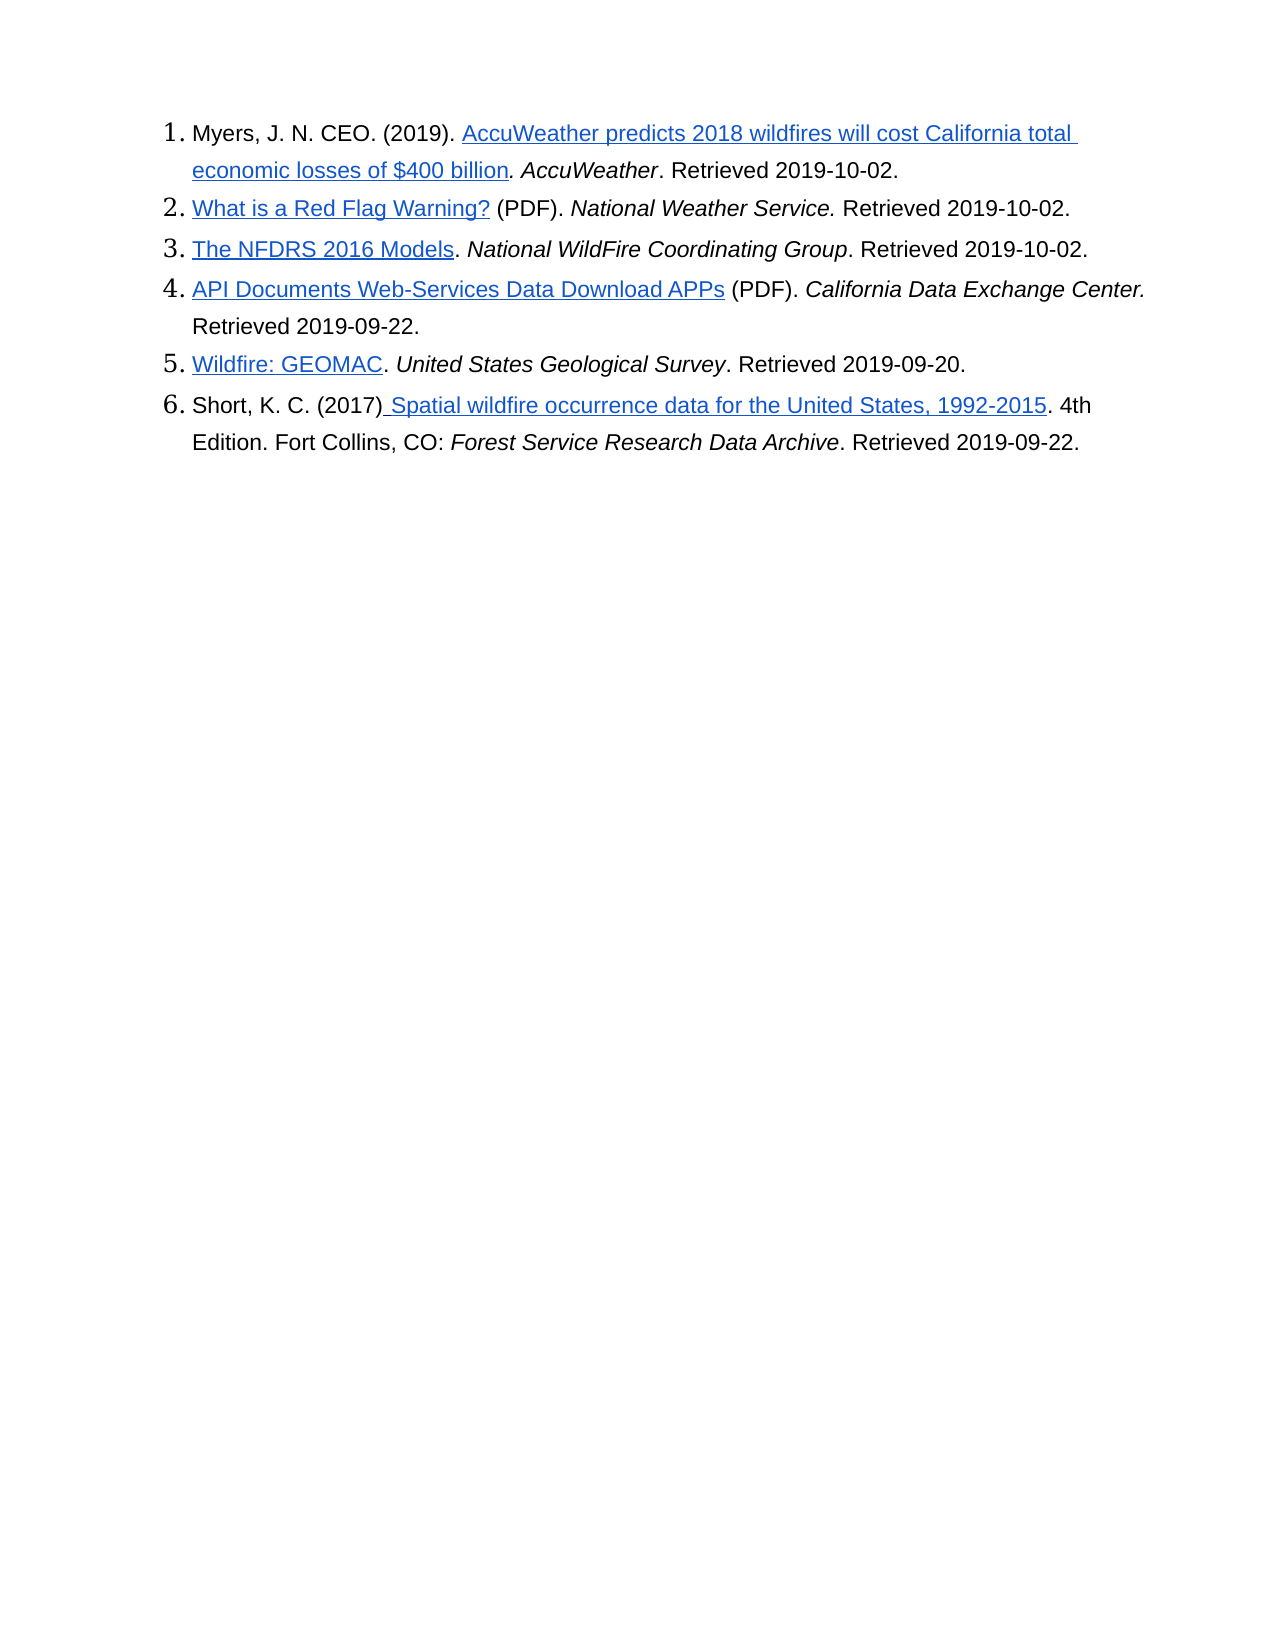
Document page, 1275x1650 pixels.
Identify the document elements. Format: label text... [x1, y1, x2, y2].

list Wildfire: GEOMAC. United States Geological Survey. Retrieved 2019-09-20. [162, 349, 1157, 379]
list API Documents Web-Services Data Download APPs (PDF). California Data Exchange Center. Retrieved 2019-09-22. [162, 274, 1157, 339]
list What is a Red Flag Warning? (PDF). National Weather Service. Retrieved 2019-10-02. [162, 194, 1157, 223]
list Myers, J. N. CEO. (2019). AccuWeather predicts 2018 wildfires will cost California total economic losses of $400 billion. AccuWeather. Retrieved 2019-10-02. [162, 118, 1157, 184]
list Short, K. C. (2017) Spatial wildfire occurrence data for the United States, 1992-2015. 4th Edition. Fort Collins, CO: Forest Service Research Data Archive. Retrieved 2019-09-22. [162, 390, 1157, 455]
list The NFDRS 2016 Models. National WildFire Coordinating Group. Retrieved 2019-10-02. [162, 234, 1157, 263]
